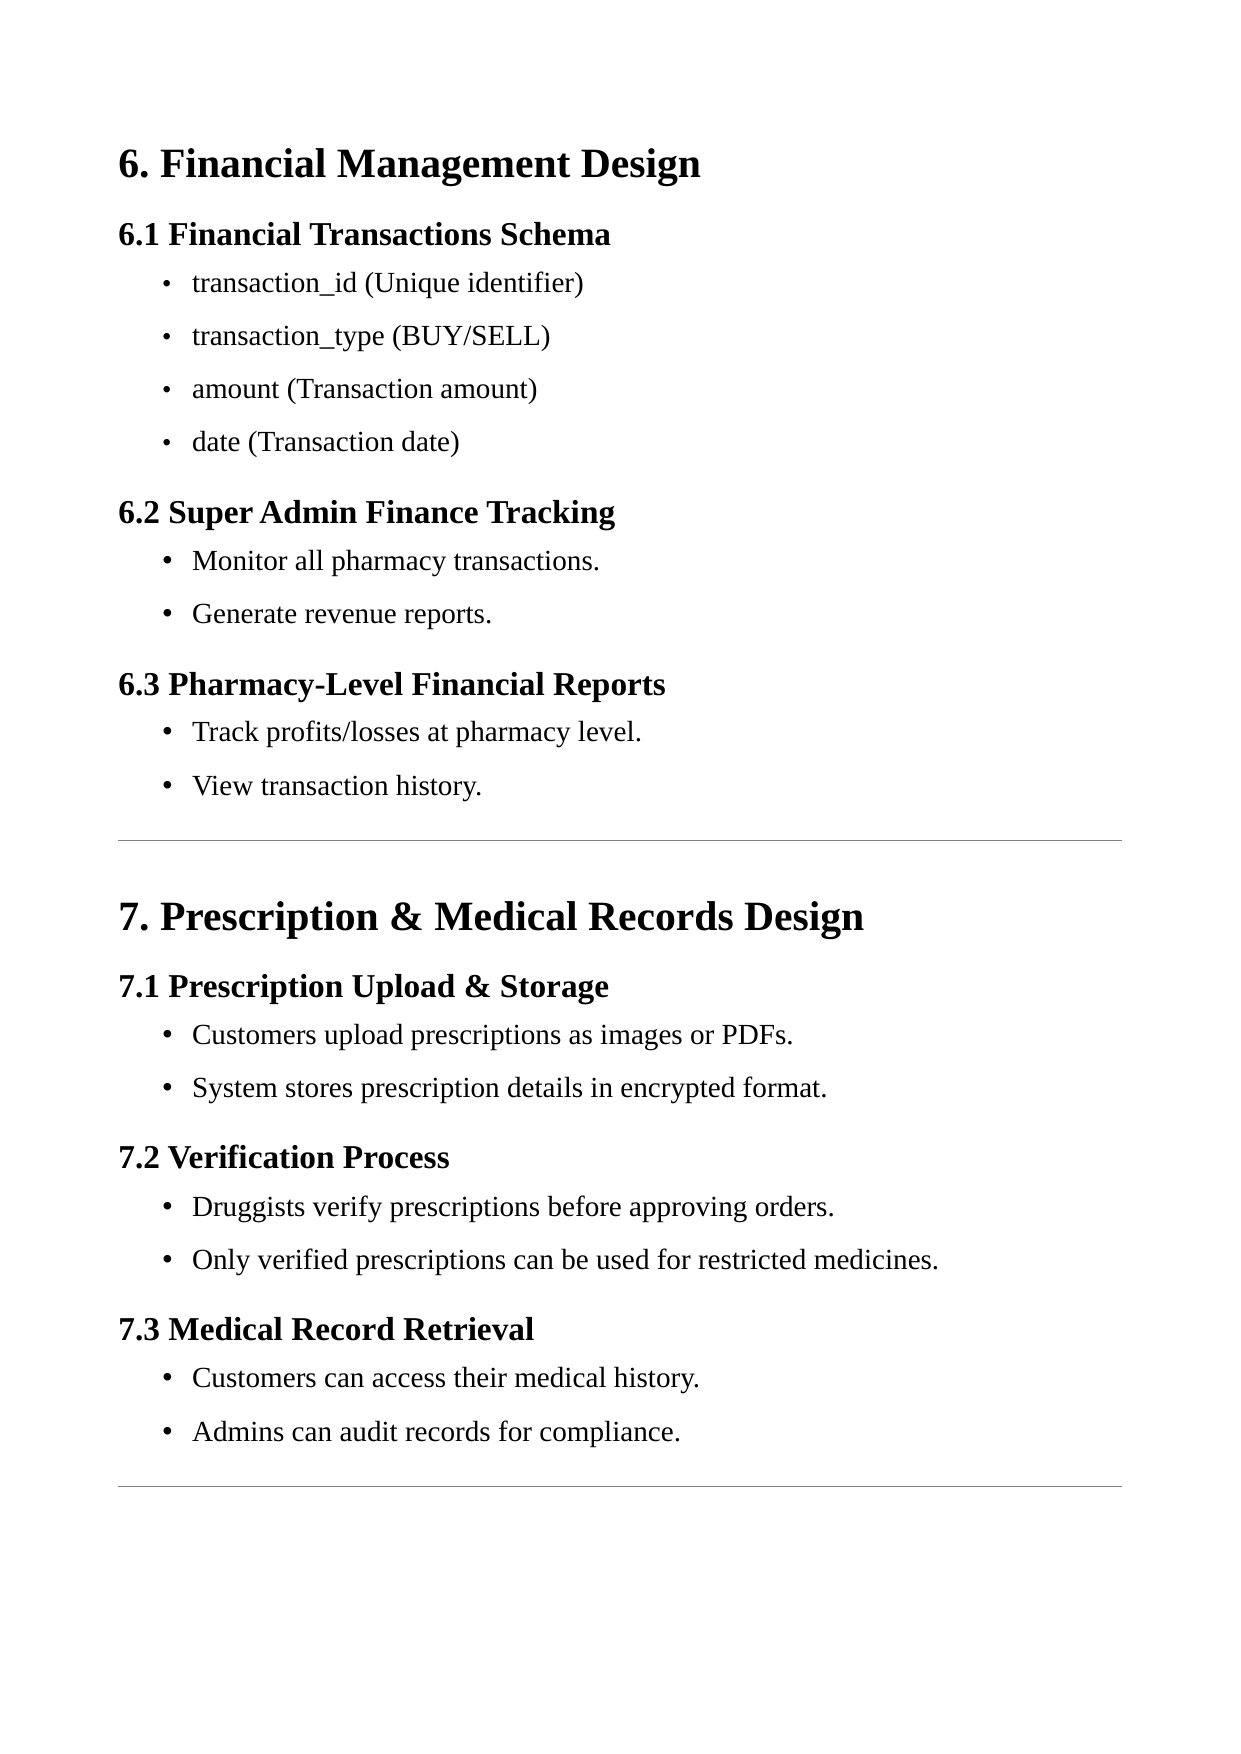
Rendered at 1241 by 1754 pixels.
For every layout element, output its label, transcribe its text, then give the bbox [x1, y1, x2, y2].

list View transaction history. [162, 768, 1122, 801]
subtitle 7.2 Verification Process [118, 1138, 1122, 1176]
list Track profits/losses at pharmacy level. [162, 714, 1122, 748]
list Monitor all pharmacy transactions. [162, 543, 1122, 576]
subtitle 6.1 Financial Transactions Schema [118, 214, 1122, 252]
list Generate revenue reports. [162, 596, 1122, 629]
subtitle 7.1 Prescription Upload & Storage [118, 966, 1122, 1004]
list date (Transaction date) [162, 424, 1122, 458]
list Admins can audit records for compliance. [162, 1414, 1122, 1447]
list System stores prescription details in encrypted format. [162, 1070, 1122, 1104]
list amount (Transaction amount) [162, 371, 1122, 404]
subtitle 7.3 Medical Record Retrieval [118, 1310, 1122, 1348]
list Only verified prescriptions can be used for restricted medicines. [162, 1242, 1122, 1276]
list Customers upload prescriptions as images or PDFs. [162, 1017, 1122, 1050]
list Customers can access their medical history. [162, 1361, 1122, 1394]
list transaction_id (Unique identifier) [162, 265, 1122, 298]
subtitle 6.3 Pharmacy-Level Financial Reports [118, 664, 1122, 702]
list transaction_type (BUY/SELL) [162, 318, 1122, 351]
subtitle 6. Financial Management Design [118, 139, 1122, 187]
subtitle 6.2 Super Admin Finance Tracking [118, 492, 1122, 530]
subtitle 7. Prescription & Medical Records Design [118, 891, 1122, 939]
list Druggists verify prescriptions before approving orders. [162, 1189, 1122, 1222]
